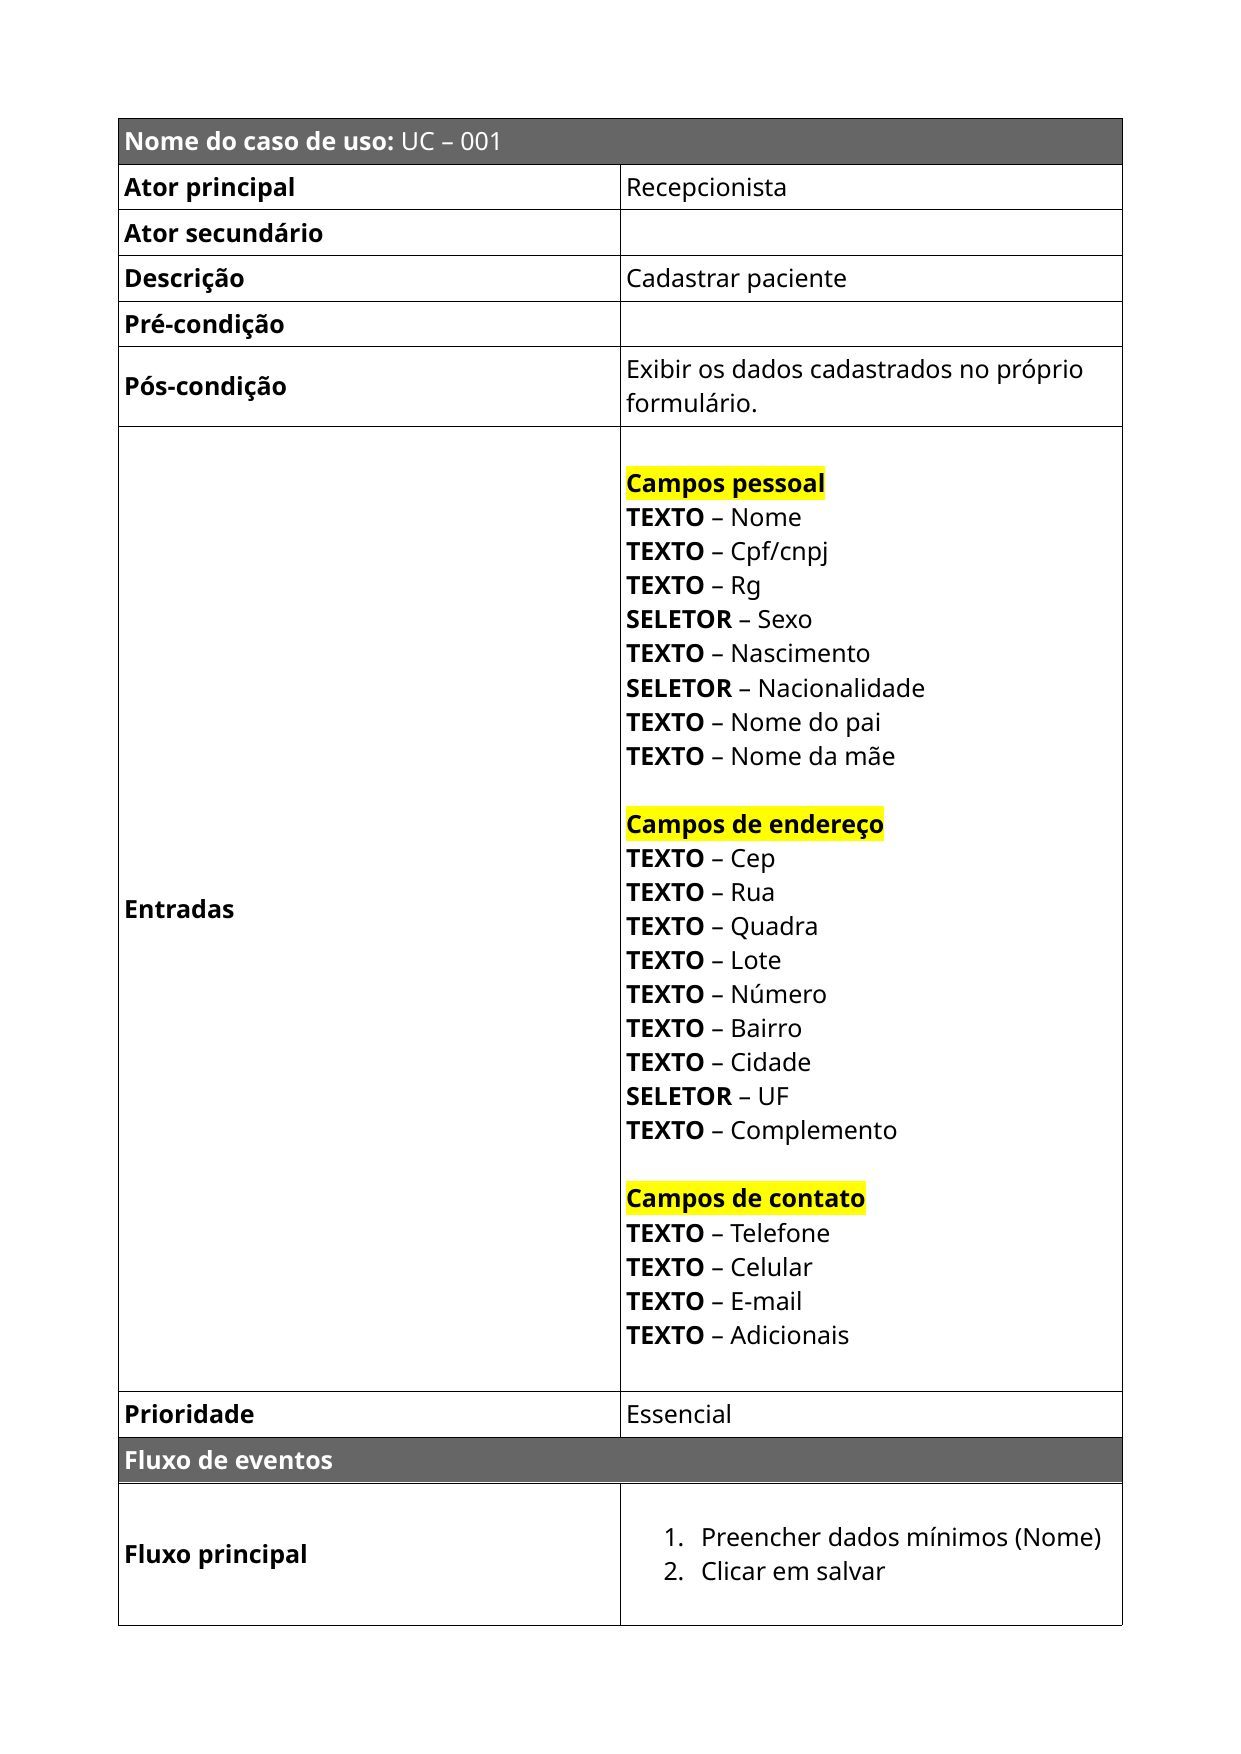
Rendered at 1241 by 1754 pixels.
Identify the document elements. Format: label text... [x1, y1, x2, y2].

table_cell Ator secundário [119, 210, 620, 255]
table_cell [621, 210, 1122, 255]
table_cell Essencial [621, 1392, 1122, 1437]
table_header Nome do caso de uso: UC – 001 [119, 119, 1122, 164]
table_cell Cadastrar paciente [621, 256, 1122, 301]
table_cell [621, 302, 1122, 346]
table_cell Recepcionista [621, 165, 1122, 209]
table_cell Ator principal [119, 165, 620, 209]
table_cell Campos pessoal TEXTO – Nome TEXTO – Cpf/cnpj TEXTO – Rg SELETOR – Sexo TEXTO – Nascimento SELETOR – Nacionalidade TEXTO – Nome do pai TEXTO – Nome da mãe Campos de endereço TEXTO – Cep TEXTO – Rua TEXTO – Quadra TEXTO – Lote TEXTO – Número TEXTO – Bairro TEXTO – Cidade SELETOR – UF TEXTO – Complemento Campos de contato TEXTO – Telefone TEXTO – Celular TEXTO – E-mail TEXTO – Adicionais [621, 427, 1122, 1391]
table_cell Exibir os dados cadastrados no próprio formulário. [621, 347, 1122, 426]
table_cell Pós-condição [119, 347, 620, 426]
table_cell Descrição [119, 256, 620, 301]
table_cell Fluxo de eventos [119, 1438, 1122, 1482]
table_cell Entradas [119, 427, 620, 1391]
table_cell Fluxo principal [119, 1484, 620, 1625]
table_cell Pré-condição [119, 302, 620, 346]
table_cell Prioridade [119, 1392, 620, 1437]
table_cell Preencher dados mínimos (Nome) Clicar em salvar [621, 1484, 1122, 1625]
